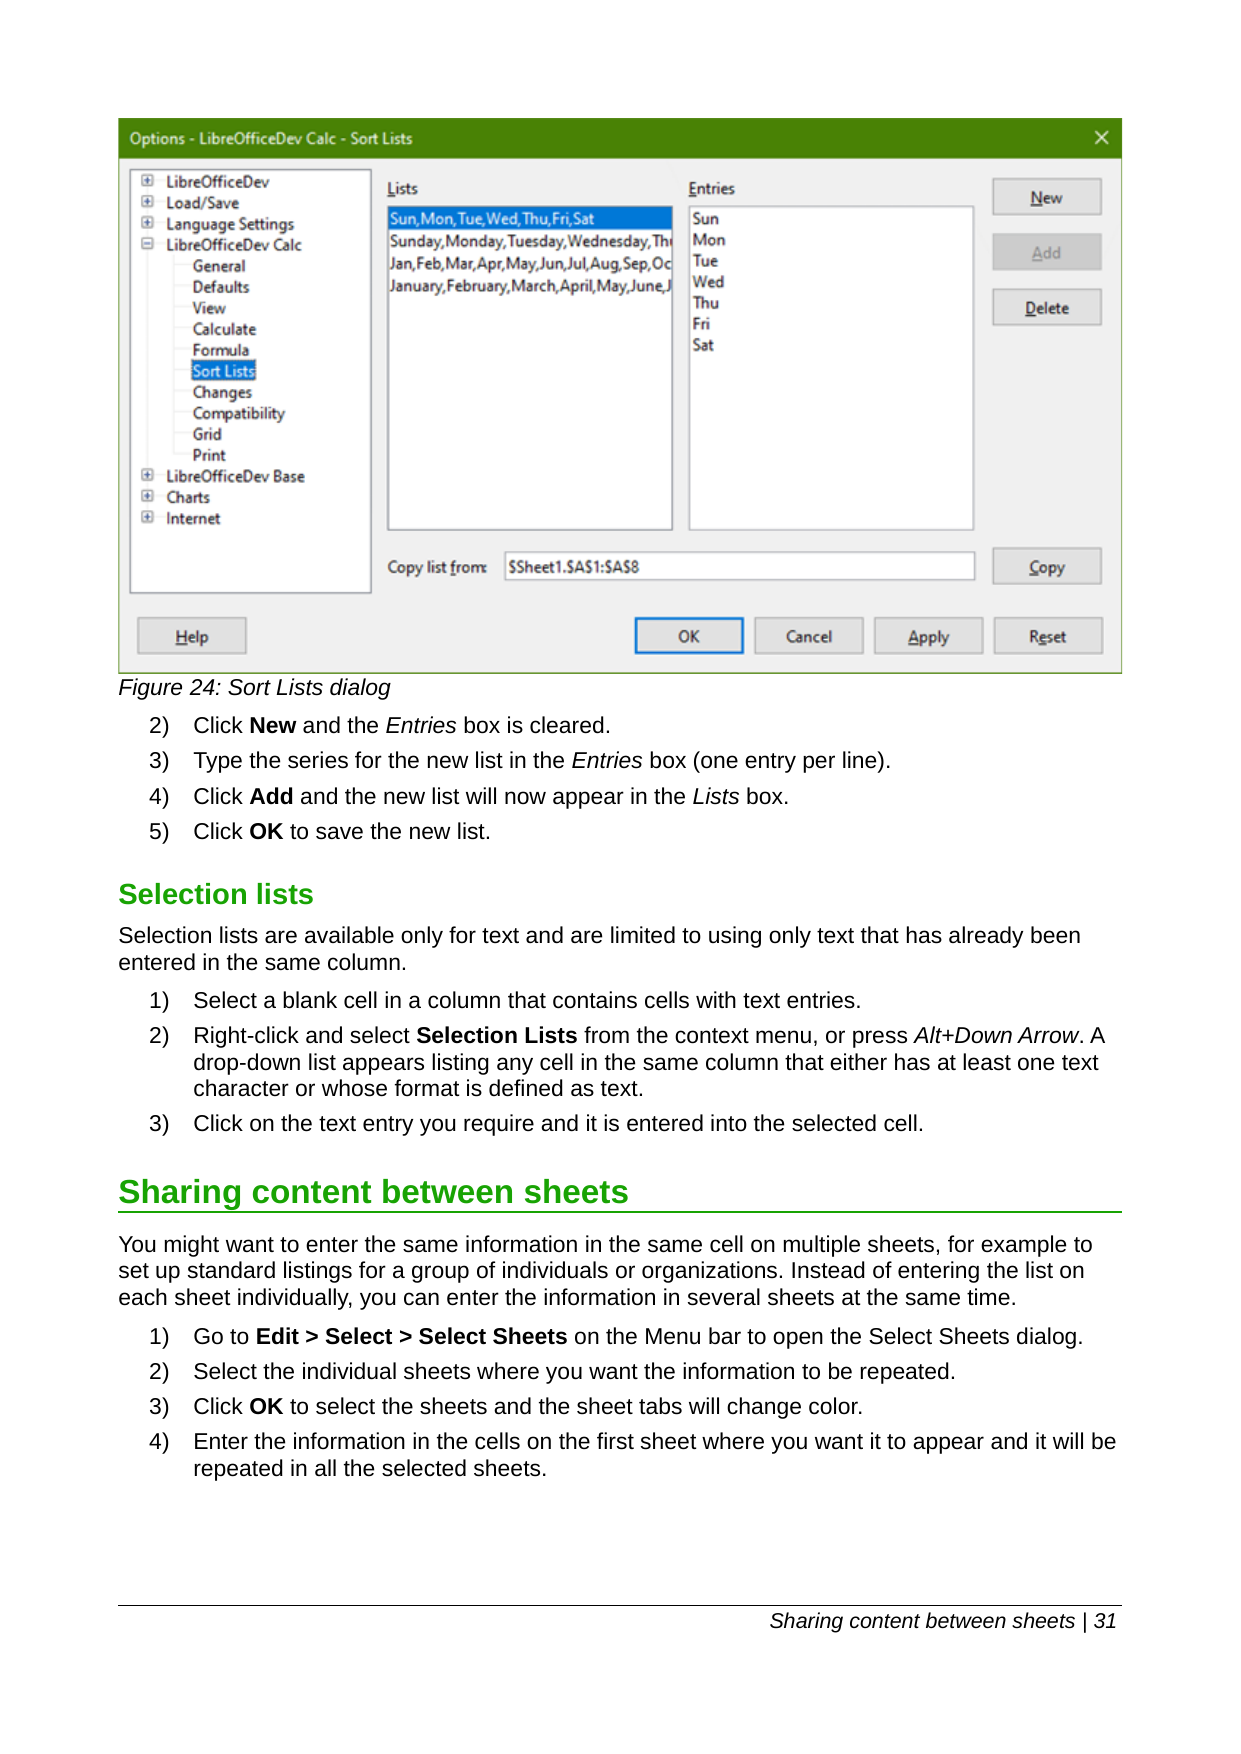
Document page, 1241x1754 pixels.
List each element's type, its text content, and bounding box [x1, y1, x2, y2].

list Enter the information in the cells on the first sheet where you want it to appear and it will be repeated in all the selected sheets. [169, 1428, 1122, 1481]
text Figure 24: Sort Lists dialog [118, 674, 1122, 700]
list Click OK to save the new list. [169, 818, 1122, 844]
text Selection lists are available only for text and are limited to using only text that has already been entered in the same column. [118, 922, 1122, 975]
list Click New and the Entries box is cleared. [169, 712, 1122, 739]
list Select a blank cell in a column that contains cells with text entries. [169, 987, 1122, 1014]
list Click OK to select the sheets and the sheet tabs will change color. [169, 1393, 1122, 1419]
list Select the individual sheets where you want the information to be repeated. [169, 1358, 1122, 1384]
picture [118, 118, 1123, 674]
subtitle Selection lists [118, 877, 1122, 910]
list Type the series for the new list in the Entries box (one entry per line). [169, 747, 1122, 774]
subtitle Sharing content between sheets [118, 1173, 1122, 1211]
list Go to Edit > Select > Select Sheets on the Menu bar to open the Select Sheets dialog. [169, 1323, 1122, 1349]
list Click Add and the new list will now appear in the Lists box. [169, 783, 1122, 809]
text You might want to enter the same information in the same cell on multiple sheets, for example to set up standard listings for a group of individuals or organizations. Instead of entering the list on each sheet individually, you can enter the information in several sheets at the same time. [118, 1231, 1122, 1310]
list Right-click and select Selection Lists from the context menu, or press Alt+Down Arrow. A drop-down list appears listing any cell in the same column that either has at least one text character or whose format is defined as text. [169, 1022, 1122, 1102]
list Click on the text entry you require and it is entered into the selected cell. [169, 1110, 1122, 1137]
